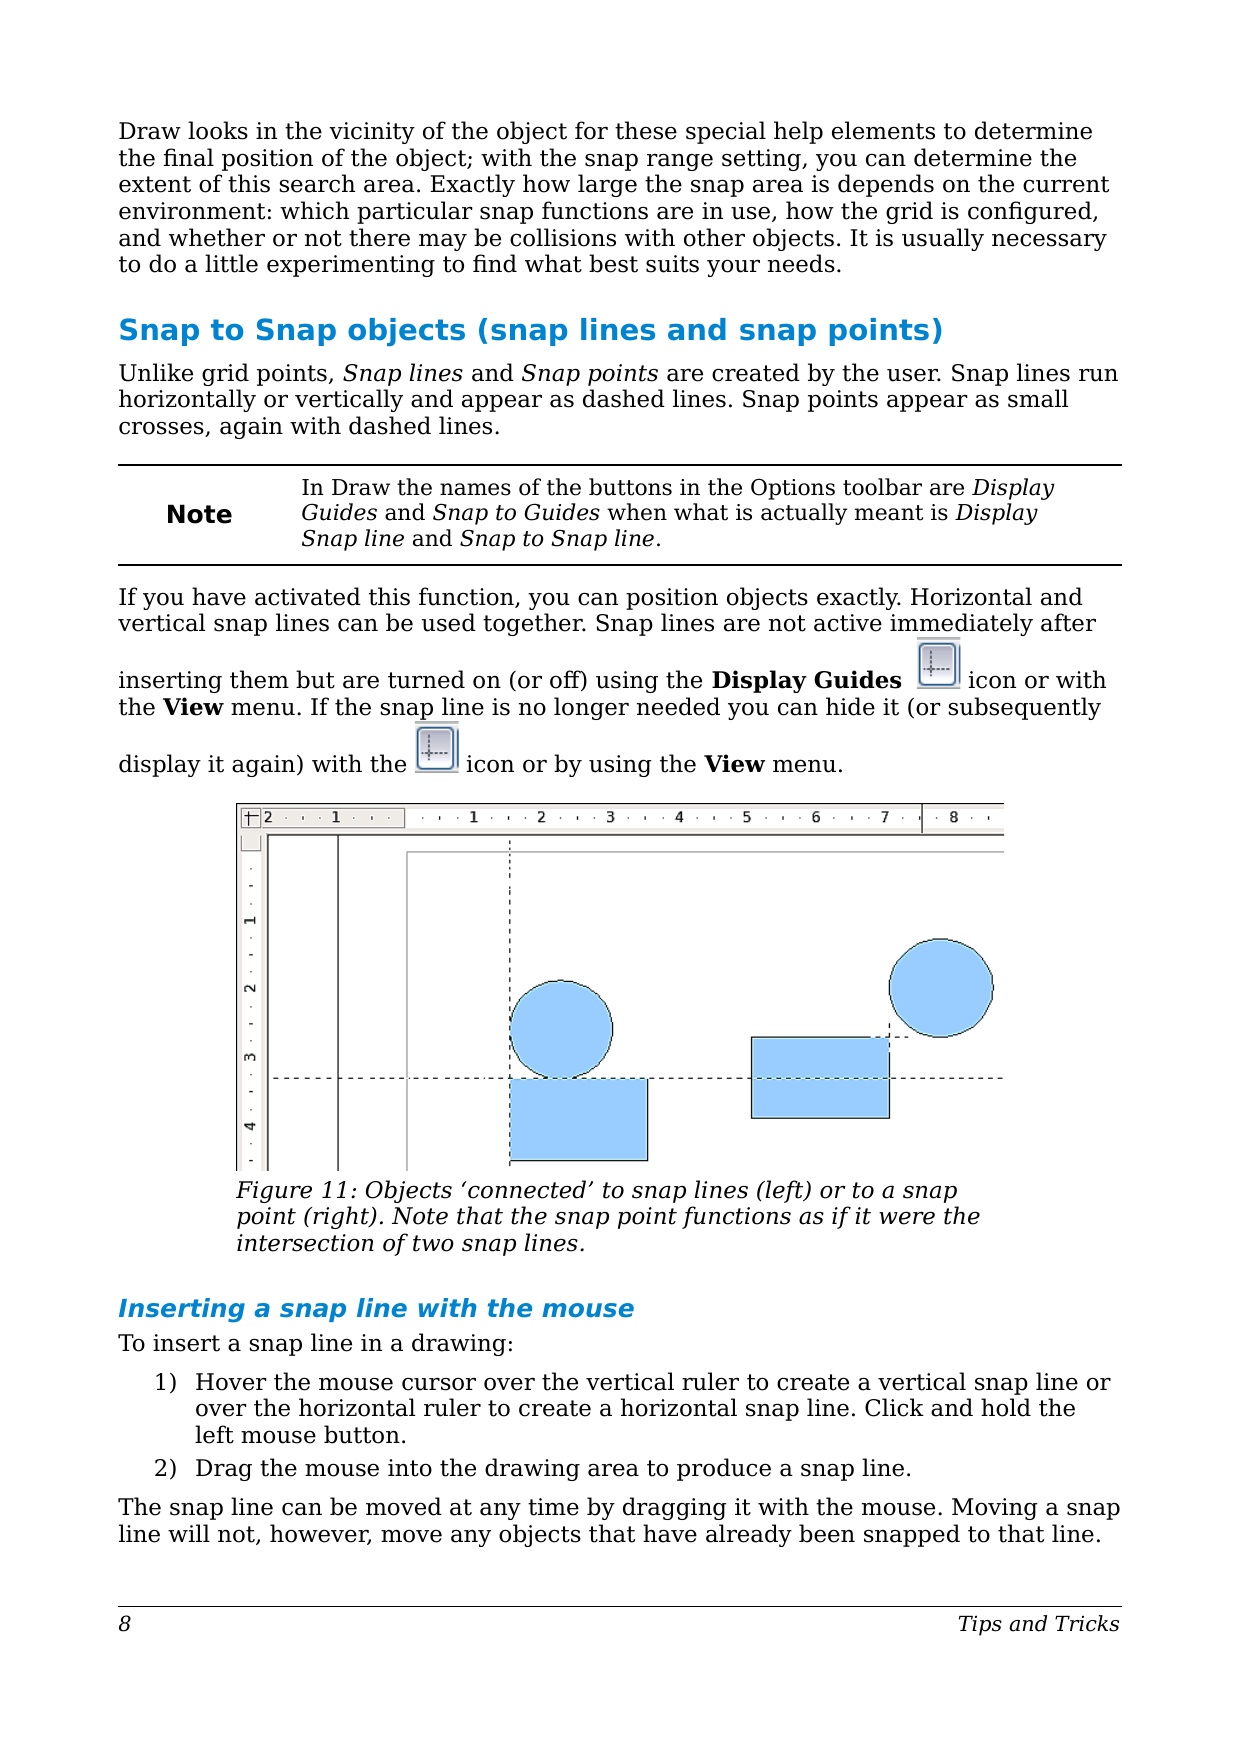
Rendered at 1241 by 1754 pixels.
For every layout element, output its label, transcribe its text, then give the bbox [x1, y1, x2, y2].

picture [916, 637, 961, 689]
table_header Note [118, 466, 280, 564]
table_header In Draw the names of the buttons in the Options toolbar are Display Guides and Snap to Guides when what is actually meant is Display Snap line and Snap to Snap line. [280, 466, 1122, 564]
picture [236, 803, 1005, 1171]
text The snap line can be moved at any time by dragging it with the mouse. Moving a snap line will not, however, move any objects that have already been snapped to that line. [118, 1494, 1122, 1548]
list Hover the mouse cursor over the vertical ruler to create a vertical snap line or over the horizontal ruler to create a horizontal snap line. Click and hold the left mouse button. [177, 1369, 1122, 1449]
picture [414, 721, 459, 773]
text If you have activated this function, you can position objects exactly. Horizontal and vertical snap lines can be used together. Snap lines are not active immediately after inserting them but are turned on (or off) using the Display Guides icon or with the View menu. If the snap line is no longer needed you can hide it (or subsequently display it again) with the icon or by using the View menu. [118, 584, 1122, 778]
subtitle Inserting a snap line with the mouse [118, 1294, 1122, 1323]
text To insert a snap line in a drawing: [118, 1330, 1122, 1356]
subtitle Snap to Snap objects (snap lines and snap points) [118, 314, 1122, 348]
list Drag the mouse into the drawing area to produce a snap line. [177, 1455, 1122, 1482]
text Unlike grid points, Snap lines and Snap points are created by the user. Snap lines run horizontally or vertically and appear as dashed lines. Snap points appear as small crosses, again with dashed lines. [118, 360, 1122, 440]
text Draw looks in the vicinity of the object for these special help elements to determine the final position of the object; with the snap range setting, you can determine the extent of this search area. Exactly how large the snap area is depends on the current environment: which particular snap functions are in use, how the grid is configured, and whether or not there may be collisions with other objects. It is usually necessary to do a little experimenting to find what best suits your needs. [118, 118, 1122, 278]
list Figure 11: Objects ‘connected’ to snap lines (left) or to a snap point (right). Note that the snap point functions as if it were the intersection of two snap lines. [236, 1177, 1004, 1257]
